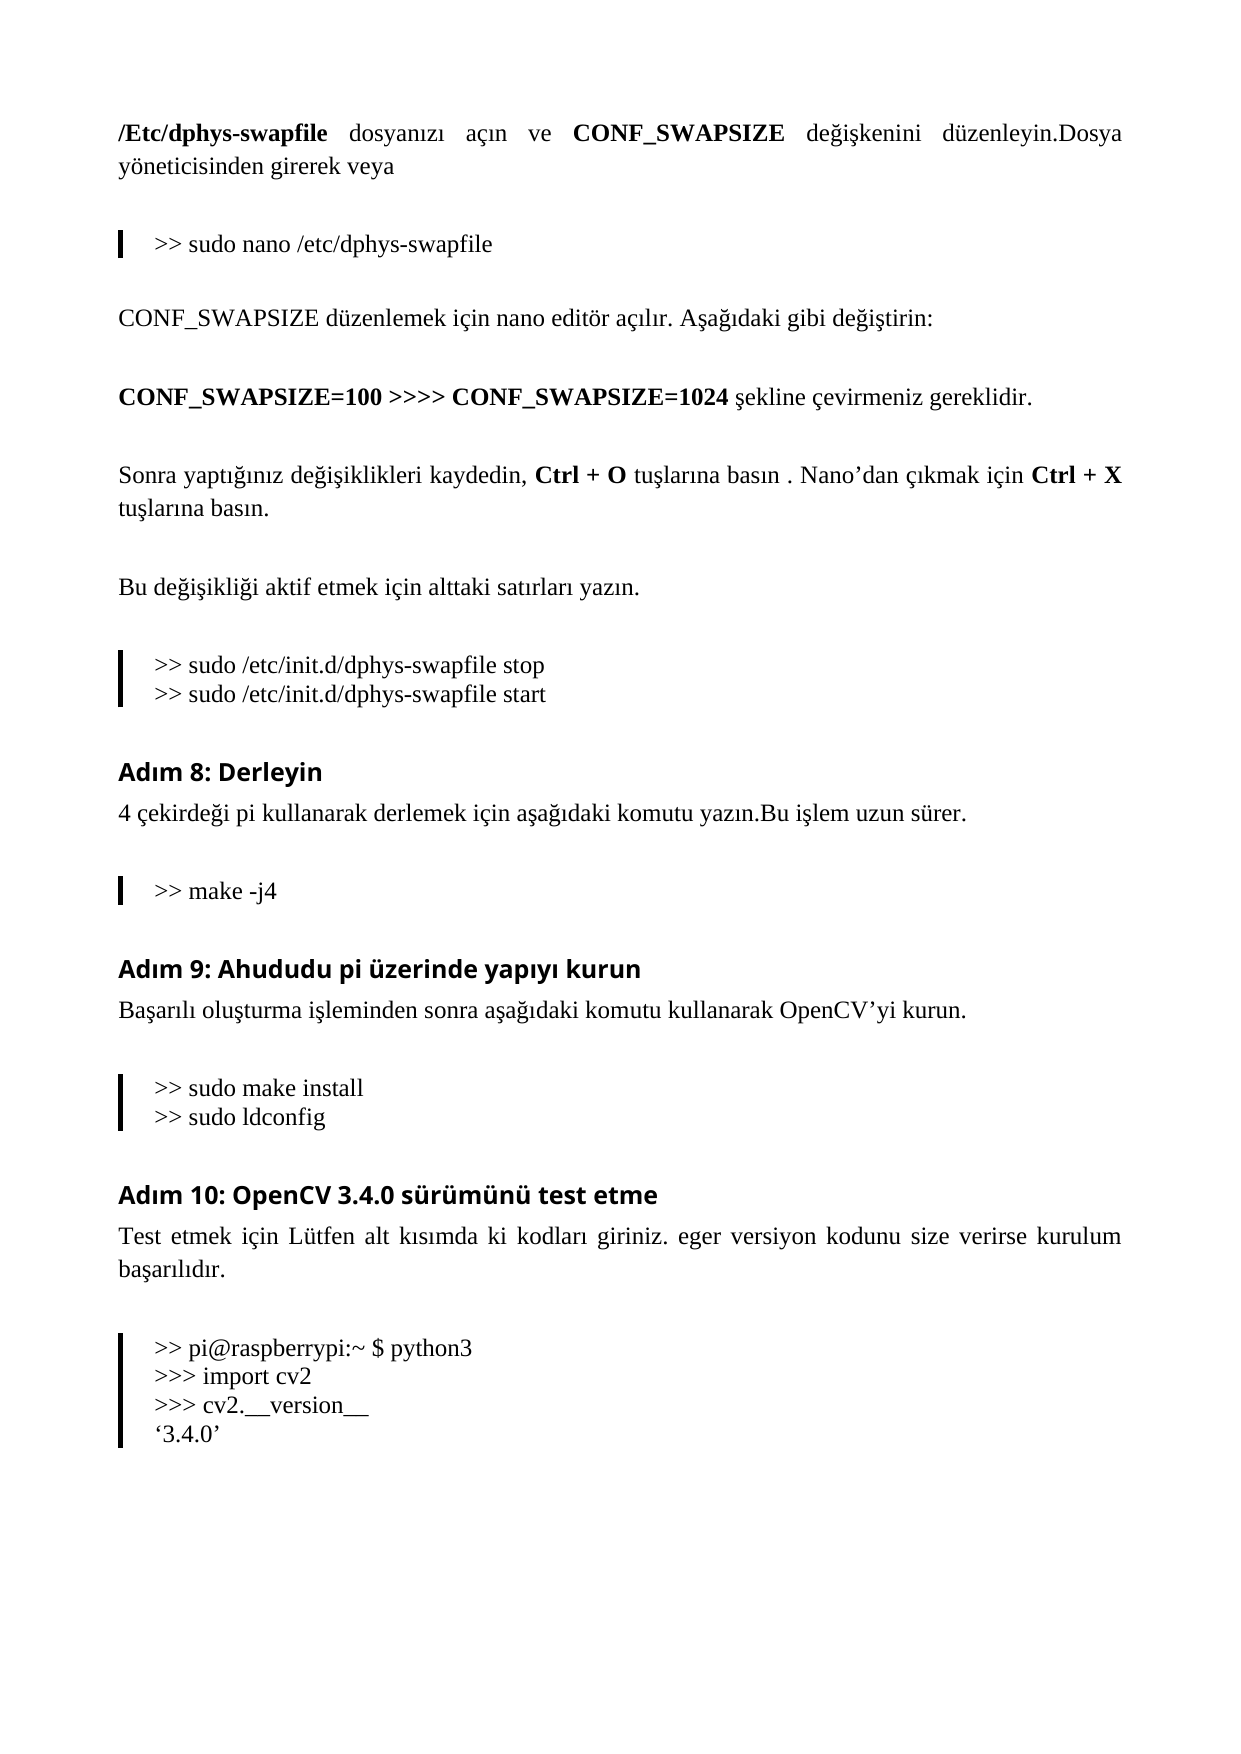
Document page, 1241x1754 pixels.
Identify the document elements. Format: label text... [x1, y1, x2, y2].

text >>> cv2.__version__ [123, 1390, 1122, 1419]
text >> sudo nano /etc/dphys-swapfile [118, 229, 1122, 258]
text Sonra yaptığınız değişiklikleri kaydedin, Ctrl + O tuşlarına basın . Nano’dan çıkmak için Ctrl + X tuşlarına basın. [118, 460, 1122, 522]
text >> sudo /etc/init.d/dphys-swapfile stop [123, 650, 1122, 679]
text >> sudo ldconfig [123, 1102, 1122, 1131]
text >> pi@raspberrypi:~ $ python3 [123, 1333, 1122, 1361]
text Başarılı oluşturma işleminden sonra aşağıdaki komutu kullanarak OpenCV’yi kurun. [118, 995, 1122, 1024]
text >>> import cv2 [123, 1361, 1122, 1390]
text CONF_SWAPSIZE düzenlemek için nano editör açılır. Aşağıdaki gibi değiştirin: [118, 303, 1122, 332]
text 4 çekirdeği pi kullanarak derlemek için aşağıdaki komutu yazın.Bu işlem uzun sürer. [118, 798, 1122, 826]
text Test etmek için Lütfen alt kısımda ki kodları giriniz. eger versiyon kodunu size verirse kurulum başarılıdır. [118, 1221, 1122, 1283]
text /Etc/dphys-swapfile dosyanızı açın ve CONF_SWAPSIZE değişkenini düzenleyin.Dosya yöneticisinden girerek veya [118, 118, 1122, 180]
text CONF_SWAPSIZE=100 >>>> CONF_SWAPSIZE=1024 şekline çevirmeniz gereklidir. [118, 382, 1122, 411]
text ‘3.4.0’ [123, 1419, 1122, 1448]
text Bu değişikliği aktif etmek için alttaki satırları yazın. [118, 572, 1122, 600]
text >> make -j4 [123, 876, 1122, 905]
subtitle Adım 9: Ahududu pi üzerinde yapıyı kurun [118, 952, 1122, 986]
text >> sudo make install [118, 1073, 1122, 1102]
text >> sudo /etc/init.d/dphys-swapfile start [123, 679, 1122, 707]
subtitle Adım 8: Derleyin [118, 754, 1122, 788]
subtitle Adım 10: OpenCV 3.4.0 sürümünü test etme [118, 1178, 1122, 1212]
